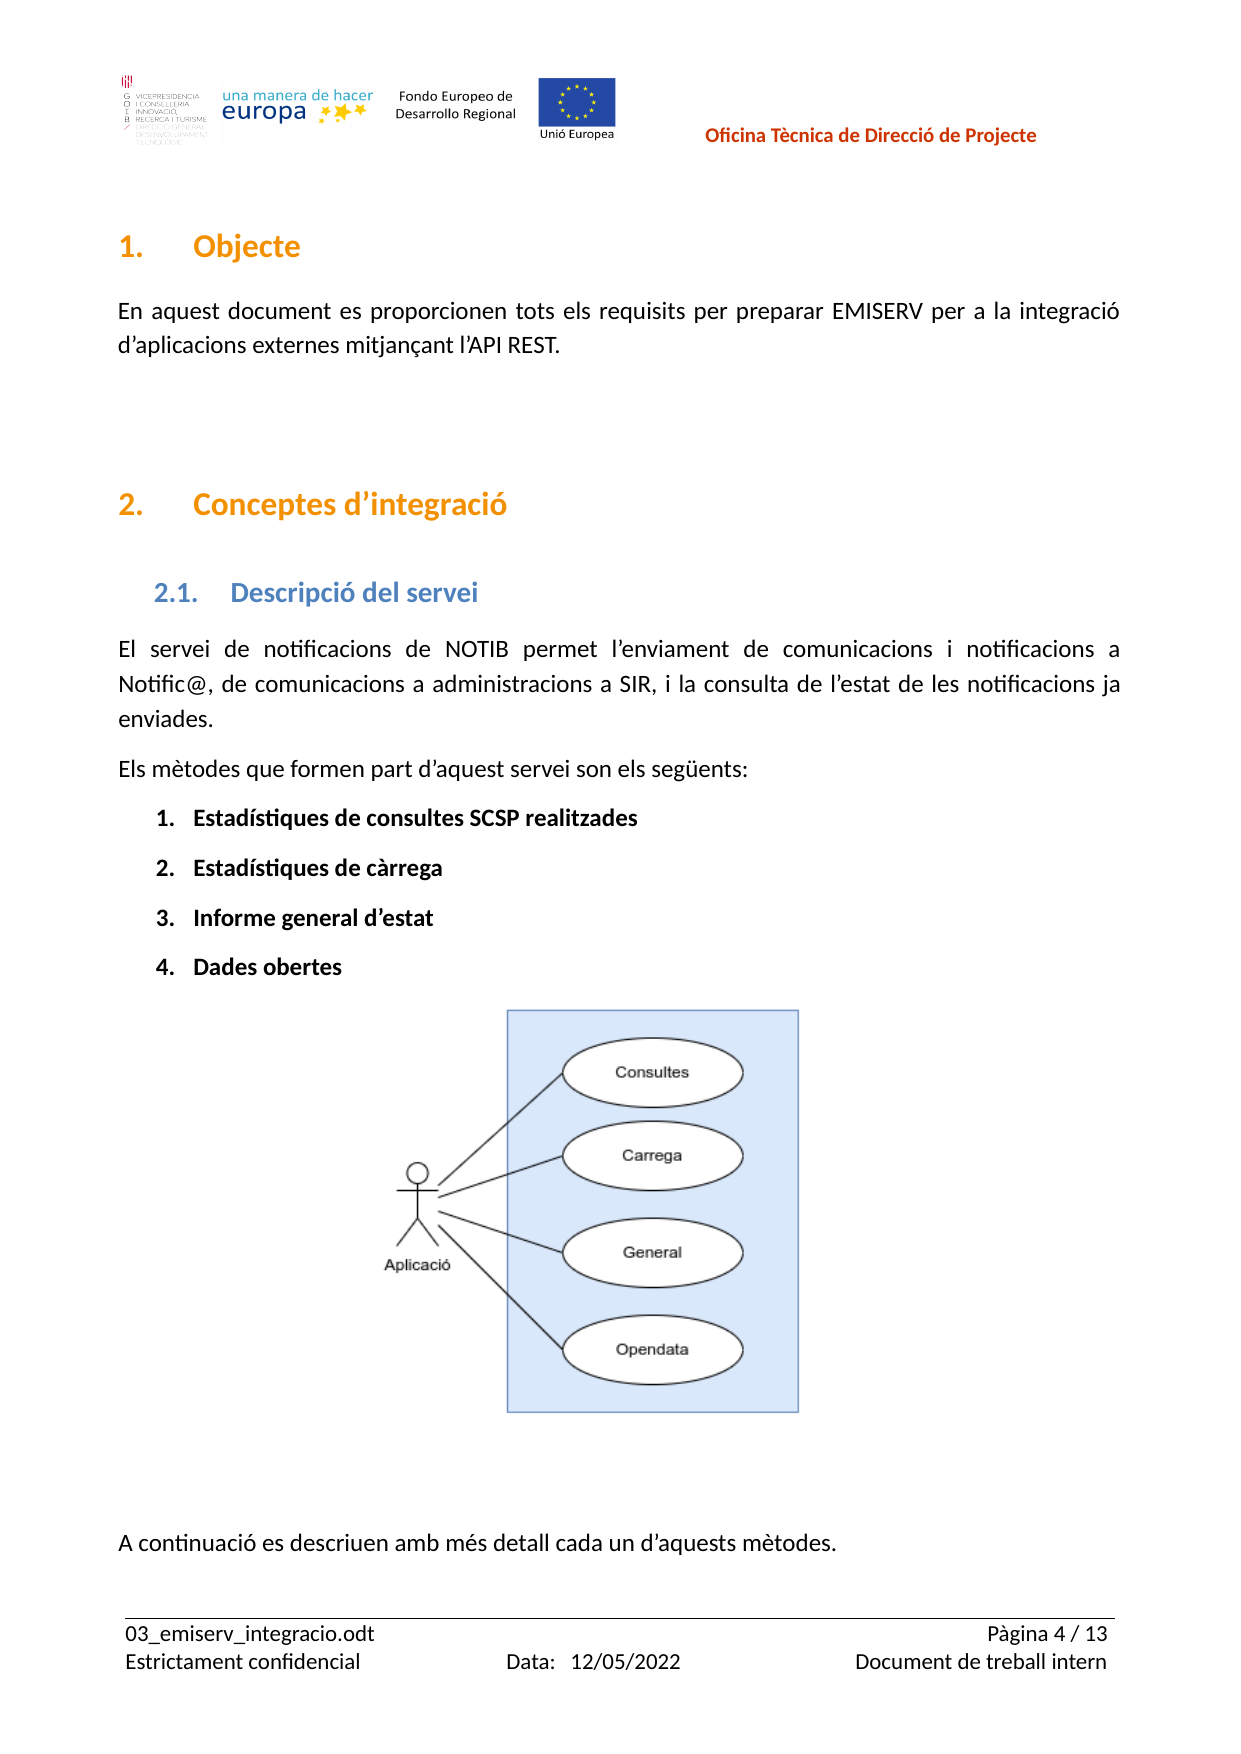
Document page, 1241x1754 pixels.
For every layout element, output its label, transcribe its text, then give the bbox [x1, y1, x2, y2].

subtitle Objecte [118, 225, 1122, 266]
subtitle Descripció del servei [153, 574, 1122, 610]
picture [219, 73, 621, 147]
text A continuació es descriuen amb més detall cada un d’aquests mètodes. [118, 1527, 1122, 1558]
text Els mètodes que formen part d’aquest servei son els següents: [118, 753, 1122, 783]
subtitle Conceptes d’integració [118, 483, 1122, 524]
picture [118, 73, 213, 147]
picture [370, 996, 813, 1427]
list Informe general d’estat [156, 902, 1122, 932]
list Estadístiques de càrrega [156, 852, 1122, 883]
list Estadístiques de consultes SCSP realitzades [156, 802, 1122, 833]
text En aquest document es proporcionen tots els requisits per preparar EMISERV per a la integració d’aplicacions externes mitjançant l’API REST. [118, 295, 1121, 359]
list Dades obertes [156, 951, 1122, 982]
text El servei de notificacions de NOTIB permet l’enviament de comunicacions i notificacions a Notific@, de comunicacions a administracions a SIR, i la consulta de l’estat de les notificacions ja enviades. [118, 633, 1122, 734]
